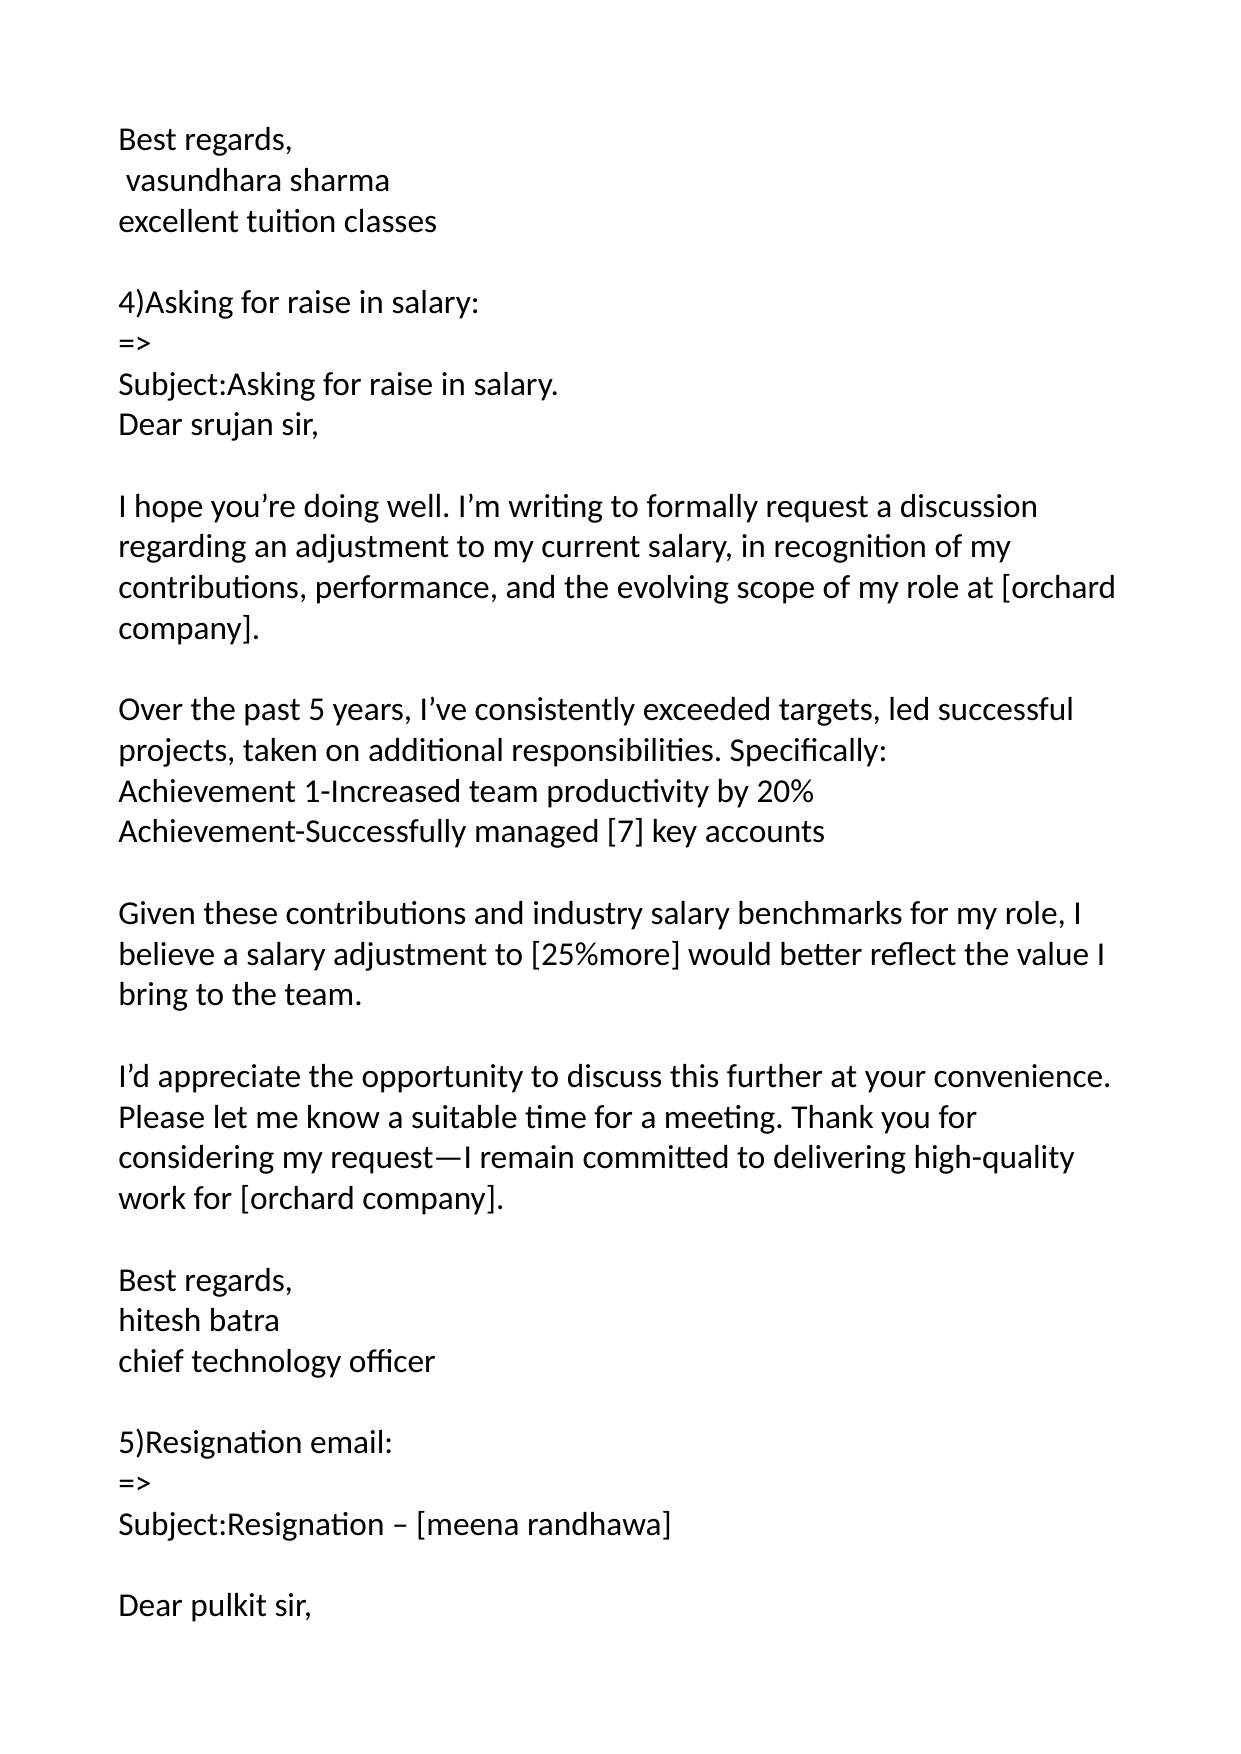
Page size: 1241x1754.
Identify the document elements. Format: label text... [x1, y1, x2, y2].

text Dear srujan sir, [118, 403, 1122, 444]
text Over the past 5 years, I’ve consistently exceeded targets, led successful projects, taken on additional responsibilities. Specifically: [118, 688, 1122, 770]
text 4)Asking for raise in salary: [118, 281, 1122, 322]
text chief technology officer [118, 1340, 1122, 1381]
text I hope you’re doing well. I’m writing to formally request a discussion regarding an adjustment to my current salary, in recognition of my contributions, performance, and the evolving scope of my role at [orchard company]. [118, 485, 1122, 648]
text I’d appreciate the opportunity to discuss this further at your convenience. Please let me know a suitable time for a meeting. Thank you for considering my request—I remain committed to delivering high-quality work for [orchard company]. [118, 1055, 1122, 1218]
text Given these contributions and industry salary benchmarks for my role, I believe a salary adjustment to [25%more] would better reflect the value I bring to the team. [118, 892, 1122, 1014]
text excellent tuition classes [118, 199, 1122, 240]
text => [118, 1462, 1122, 1503]
text Best regards, [118, 1258, 1122, 1299]
text Subject:Resignation – [meena randhawa] [118, 1503, 1122, 1544]
text hitesh batra [118, 1299, 1122, 1340]
text Best regards, [118, 118, 1122, 159]
text vasundhara sharma [118, 159, 1122, 199]
text 5)Resignation email: [118, 1421, 1122, 1462]
text => [118, 322, 1122, 362]
text Subject:Asking for raise in salary. [118, 362, 1122, 403]
text Dear pulkit sir, [118, 1584, 1122, 1625]
text Achievement 1-Increased team productivity by 20% [118, 770, 1122, 811]
text Achievement-Successfully managed [7] key accounts [118, 811, 1122, 851]
